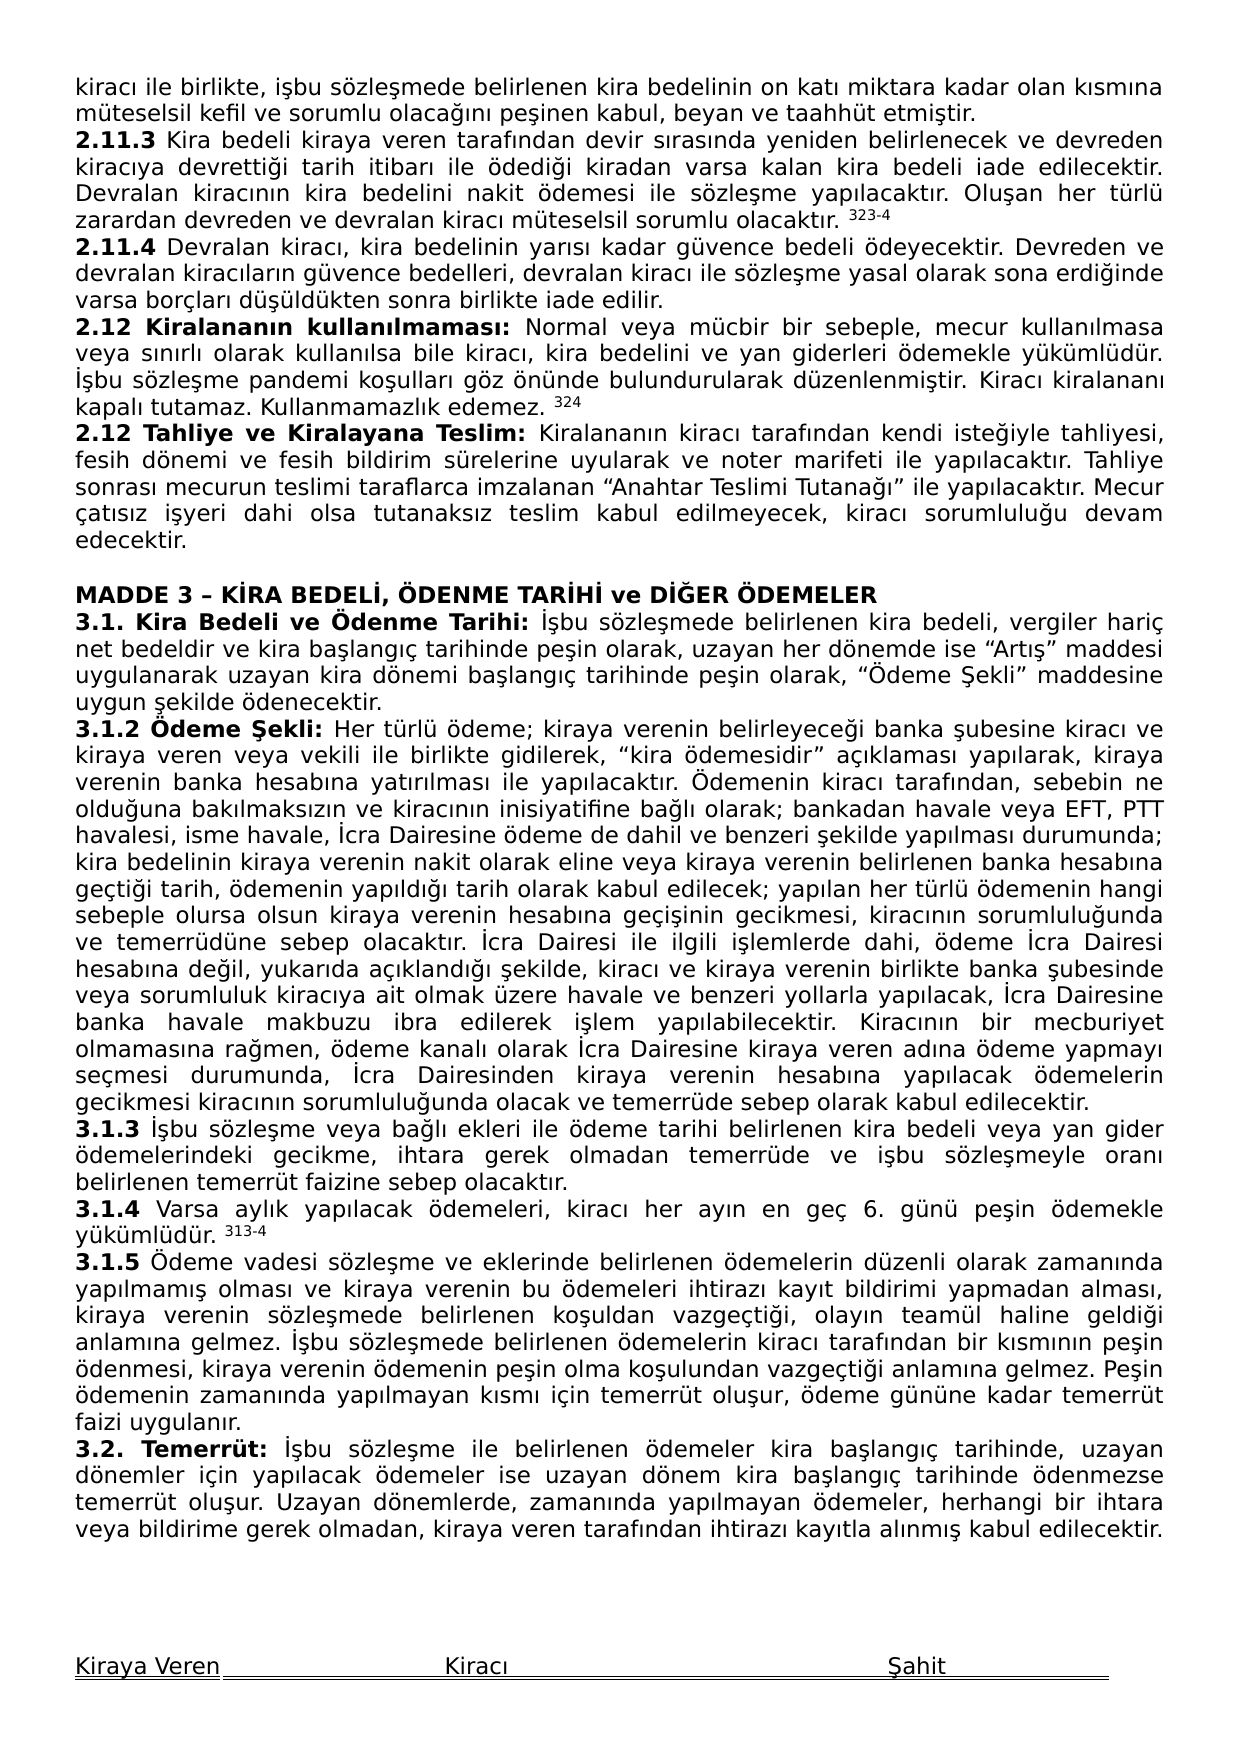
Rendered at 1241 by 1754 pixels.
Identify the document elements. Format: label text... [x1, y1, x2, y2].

text 3.1.3 İşbu sözleşme veya bağlı ekleri ile ödeme tarihi belirlenen kira bedeli veya yan gider ödemelerindeki gecikme, ihtara gerek olmadan temerrüde ve işbu sözleşmeyle oranı belirlenen temerrüt faizine sebep olacaktır. [75, 1116, 1165, 1196]
text kiracı ile birlikte, işbu sözleşmede belirlenen kira bedelinin on katı miktara kadar olan kısmına müteselsil kefil ve sorumlu olacağını peşinen kabul, beyan ve taahhüt etmiştir. [75, 74, 1165, 127]
text 3.1.2 Ödeme Şekli: Her türlü ödeme; kiraya verenin belirleyeceği banka şubesine kiracı ve kiraya veren veya vekili ile birlikte gidilerek, “kira ödemesidir” açıklaması yapılarak, kiraya verenin banka hesabına yatırılması ile yapılacaktır. Ödemenin kiracı tarafından, sebebin ne olduğuna bakılmaksızın ve kiracının inisiyatifine bağlı olarak; bankadan havale veya EFT, PTT havalesi, isme havale, İcra Dairesine ödeme de dahil ve benzeri şekilde yapılması durumunda; kira bedelinin kiraya verenin nakit olarak eline veya kiraya verenin belirlenen banka hesabına geçtiği tarih, ödemenin yapıldığı tarih olarak kabul edilecek; yapılan her türlü ödemenin hangi sebeple olursa olsun kiraya verenin hesabına geçişinin gecikmesi, kiracının sorumluluğunda ve temerrüdüne sebep olacaktır. İcra Dairesi ile ilgili işlemlerde dahi, ödeme İcra Dairesi hesabına değil, yukarıda açıklandığı şekilde, kiracı ve kiraya verenin birlikte banka şubesinde veya sorumluluk kiracıya ait olmak üzere havale ve benzeri yollarla yapılacak, İcra Dairesine banka havale makbuzu ibra edilerek işlem yapılabilecektir. Kiracının bir mecburiyet olmamasına rağmen, ödeme kanalı olarak İcra Dairesine kiraya veren adına ödeme yapmayı seçmesi durumunda, İcra Dairesinden kiraya verenin hesabına yapılacak ödemelerin gecikmesi kiracının sorumluluğunda olacak ve temerrüde sebep olarak kabul edilecektir. [75, 716, 1165, 1116]
text 3.1.4 Varsa aylık yapılacak ödemeleri, kiracı her ayın en geç 6. günü peşin ödemekle yükümlüdür. 313-4 [75, 1196, 1165, 1249]
text MADDE 3 – KİRA BEDELİ, ÖDENME TARİHİ ve DİĞER ÖDEMELER [75, 582, 1165, 609]
text 2.11.4 Devralan kiracı, kira bedelinin yarısı kadar güvence bedeli ödeyecektir. Devreden ve devralan kiracıların güvence bedelleri, devralan kiracı ile sözleşme yasal olarak sona erdiğinde varsa borçları düşüldükten sonra birlikte iade edilir. [75, 234, 1165, 314]
text 3.2. Temerrüt: İşbu sözleşme ile belirlenen ödemeler kira başlangıç tarihinde, uzayan dönemler için yapılacak ödemeler ise uzayan dönem kira başlangıç tarihinde ödenmezse temerrüt oluşur. Uzayan dönemlerde, zamanında yapılmayan ödemeler, herhangi bir ihtara veya bildirime gerek olmadan, kiraya veren tarafından ihtirazı kayıtla alınmış kabul edilecektir. [75, 1436, 1165, 1542]
text 2.12 Tahliye ve Kiralayana Teslim: Kiralananın kiracı tarafından kendi isteğiyle tahliyesi, fesih dönemi ve fesih bildirim sürelerine uyularak ve noter marifeti ile yapılacaktır. Tahliye sonrası mecurun teslimi taraflarca imzalanan “Anahtar Teslimi Tutanağı” ile yapılacaktır. Mecur çatısız işyeri dahi olsa tutanaksız teslim kabul edilmeyecek, kiracı sorumluluğu devam edecektir. [75, 420, 1165, 554]
text 2.12 Kiralananın kullanılmaması: Normal veya mücbir bir sebeple, mecur kullanılmasa veya sınırlı olarak kullanılsa bile kiracı, kira bedelini ve yan giderleri ödemekle yükümlüdür. İşbu sözleşme pandemi koşulları göz önünde bulundurularak düzenlenmiştir. Kiracı kiralananı kapalı tutamaz. Kullanmamazlık edemez. 324 [75, 314, 1165, 420]
text 2.11.3 Kira bedeli kiraya veren tarafından devir sırasında yeniden belirlenecek ve devreden kiracıya devrettiği tarih itibarı ile ödediği kiradan varsa kalan kira bedeli iade edilecektir. Devralan kiracının kira bedelini nakit ödemesi ile sözleşme yapılacaktır. Oluşan her türlü zarardan devreden ve devralan kiracı müteselsil sorumlu olacaktır. 323-4 [75, 127, 1165, 234]
text 3.1.5 Ödeme vadesi sözleşme ve eklerinde belirlenen ödemelerin düzenli olarak zamanında yapılmamış olması ve kiraya verenin bu ödemeleri ihtirazı kayıt bildirimi yapmadan alması, kiraya verenin sözleşmede belirlenen koşuldan vazgeçtiği, olayın teamül haline geldiği anlamına gelmez. İşbu sözleşmede belirlenen ödemelerin kiracı tarafından bir kısmının peşin ödenmesi, kiraya verenin ödemenin peşin olma koşulundan vazgeçtiği anlamına gelmez. Peşin ödemenin zamanında yapılmayan kısmı için temerrüt oluşur, ödeme gününe kadar temerrüt faizi uygulanır. [75, 1249, 1165, 1436]
text 3.1. Kira Bedeli ve Ödenme Tarihi: İşbu sözleşmede belirlenen kira bedeli, vergiler hariç net bedeldir ve kira başlangıç tarihinde peşin olarak, uzayan her dönemde ise “Artış” maddesi uygulanarak uzayan kira dönemi başlangıç tarihinde peşin olarak, “Ödeme Şekli” maddesine uygun şekilde ödenecektir. [75, 609, 1165, 716]
